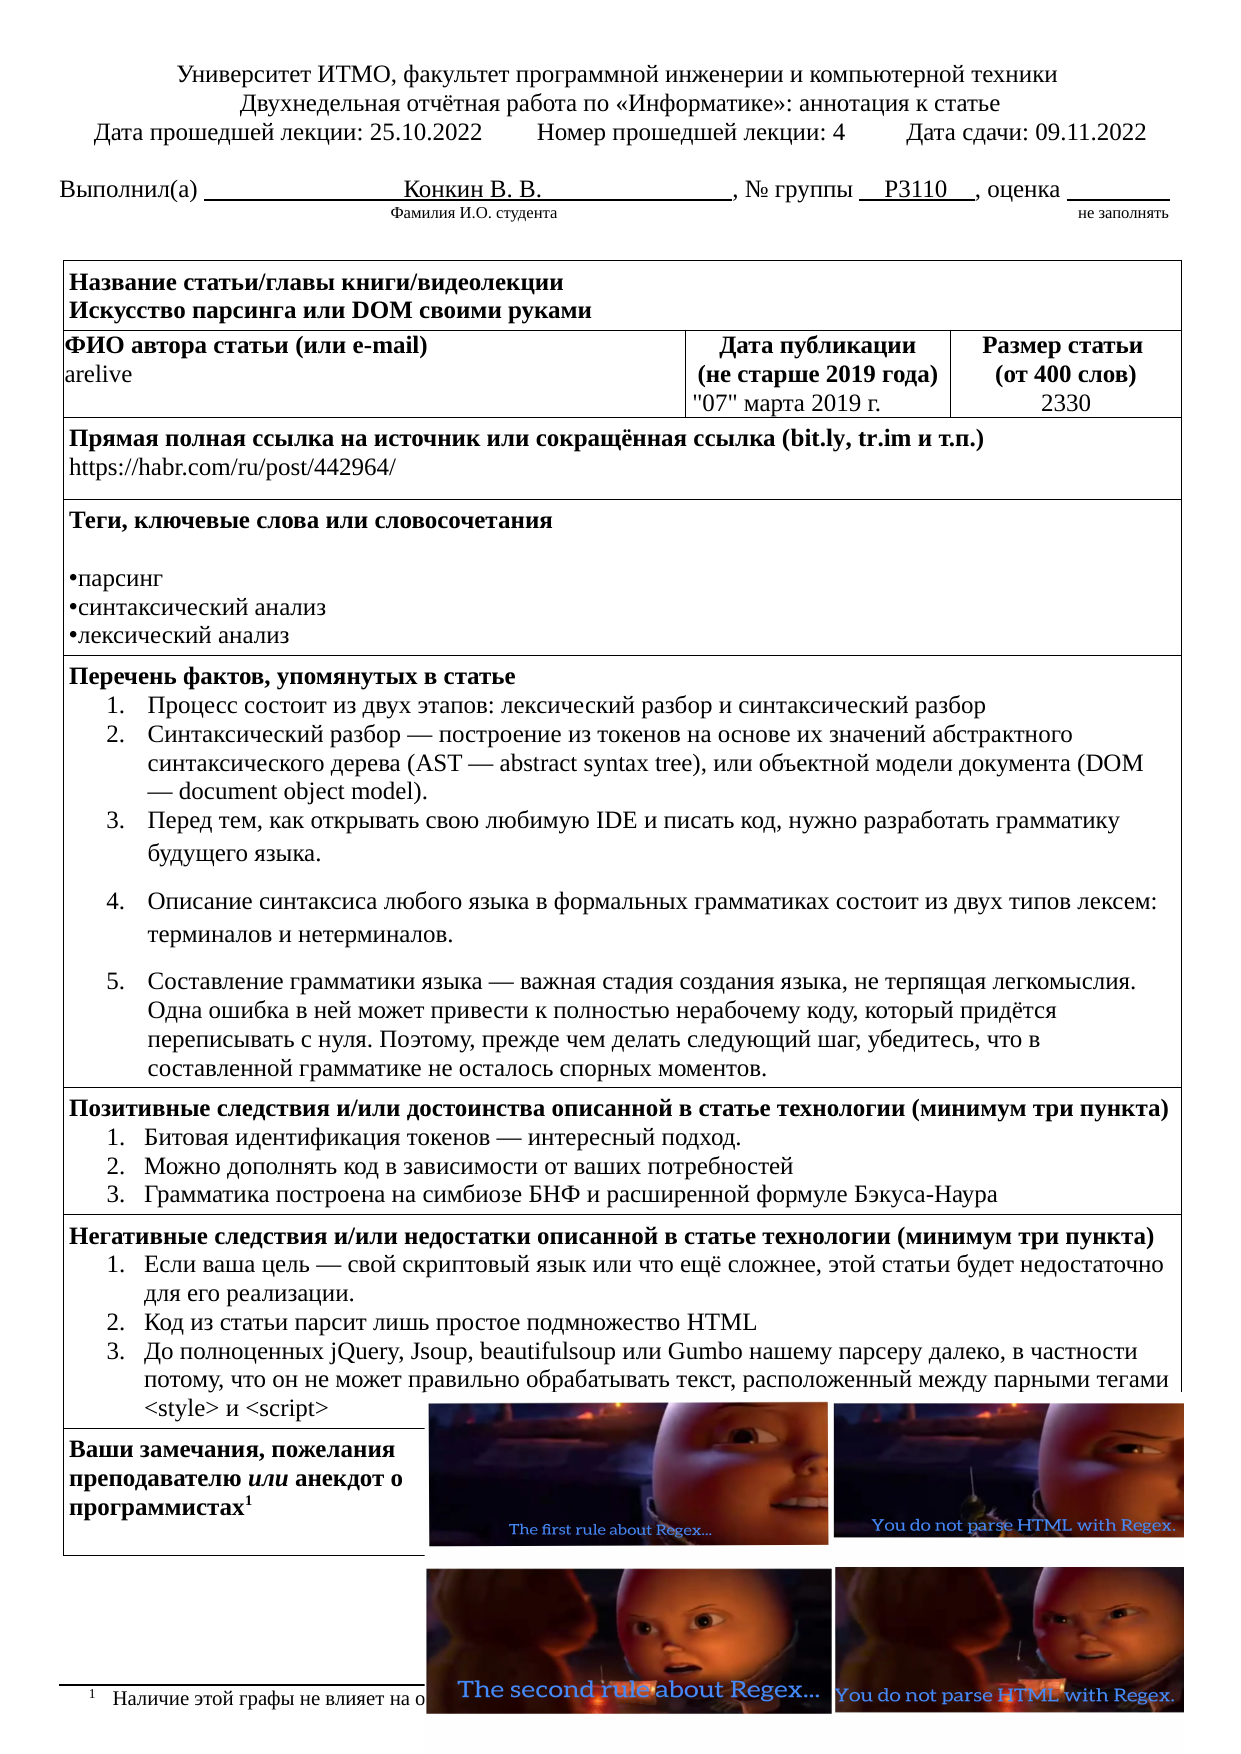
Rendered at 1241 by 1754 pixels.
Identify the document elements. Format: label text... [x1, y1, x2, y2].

picture [424, 1392, 1184, 1754]
table_cell Перечень фактов, упомянутых в статье Процесс состоит из двух этапов: лексический разбор и синтаксический разбор Синтаксический разбор — построение из токенов на основе их значений абстрактного синтаксического дерева (AST — abstract syntax tree), или объектной модели документа (DOM — document object model). Перед тем, как открывать свою любимую IDE и писать код, нужно разработать грамматику будущего языка. Описание синтаксиса любого языка в формальных грамматиках состоит из двух типов лексем: терминалов и нетерминалов. Составление грамматики языка — важная стадия создания языка, не терпящая легкомыслия. Одна ошибка в ней может привести к полностью нерабочему коду, который придётся переписывать с нуля. Поэтому, прежде чем делать следующий шаг, убедитесь, что в составленной грамматике не осталось спорных моментов. [64, 656, 1181, 1087]
text Двухнедельная отчётная работа по «Информатике»: аннотация к статье [59, 88, 1181, 117]
table_cell ФИО автора статьи (или e-mail) arelive [64, 331, 685, 417]
text Выполнил(а) Конкин В. В. , № группы Р3110 , оценка [59, 174, 1181, 203]
table_cell Позитивные следствия и/или достоинства описанной в статье технологии (минимум три пункта) Битовая идентификация токенов — интересный подход. Можно дополнять код в зависимости от ваших потребностей Грамматика построена на симбиозе БНФ и расширенной формуле Бэкуса-Наура [64, 1088, 1181, 1214]
table_cell Дата публикации (не старше 2019 года) "07" марта 2019 г. [686, 331, 950, 417]
text Фамилия И.О. студента не заполнять [59, 203, 1181, 232]
table_cell Ваши замечания, пожелания преподавателю или анекдот о программистах [64, 1429, 424, 1555]
table_cell Теги, ключевые слова или словосочетания парсинг синтаксический анализ лексический анализ [64, 500, 1181, 655]
text Дата прошедшей лекции: 25.10.2022 Номер прошедшей лекции: 4 Дата сдачи: 09.11.2022 [59, 117, 1181, 145]
table_cell Прямая полная ссылка на источник или сокращённая ссылка (bit.ly, tr.im и т.п.) https://habr.com/ru/post/442964/ [64, 418, 1181, 499]
table_cell Негативные следствия и/или недостатки описанной в статье технологии (минимум три пункта) Если ваша цель — свой скриптовый язык или что ещё сложнее, этой статьи будет недостаточно для его реализации. Код из статьи парсит лишь простое подмножество HTML До полноценных jQuery, Jsoup, beautifulsoup или Gumbo нашему парсеру далеко, в частности потому, что он не может правильно обрабатывать текст, расположенный между парными тегами <style> и <script> [64, 1215, 1181, 1428]
table_cell Размер статьи (от 400 слов) 2330 [951, 331, 1181, 417]
table_header Название статьи/главы книги/видеолекции Искусство парсинга или DOM своими руками [64, 261, 1181, 330]
text Университет ИТМО, факультет программной инженерии и компьютерной техники [59, 59, 1181, 88]
